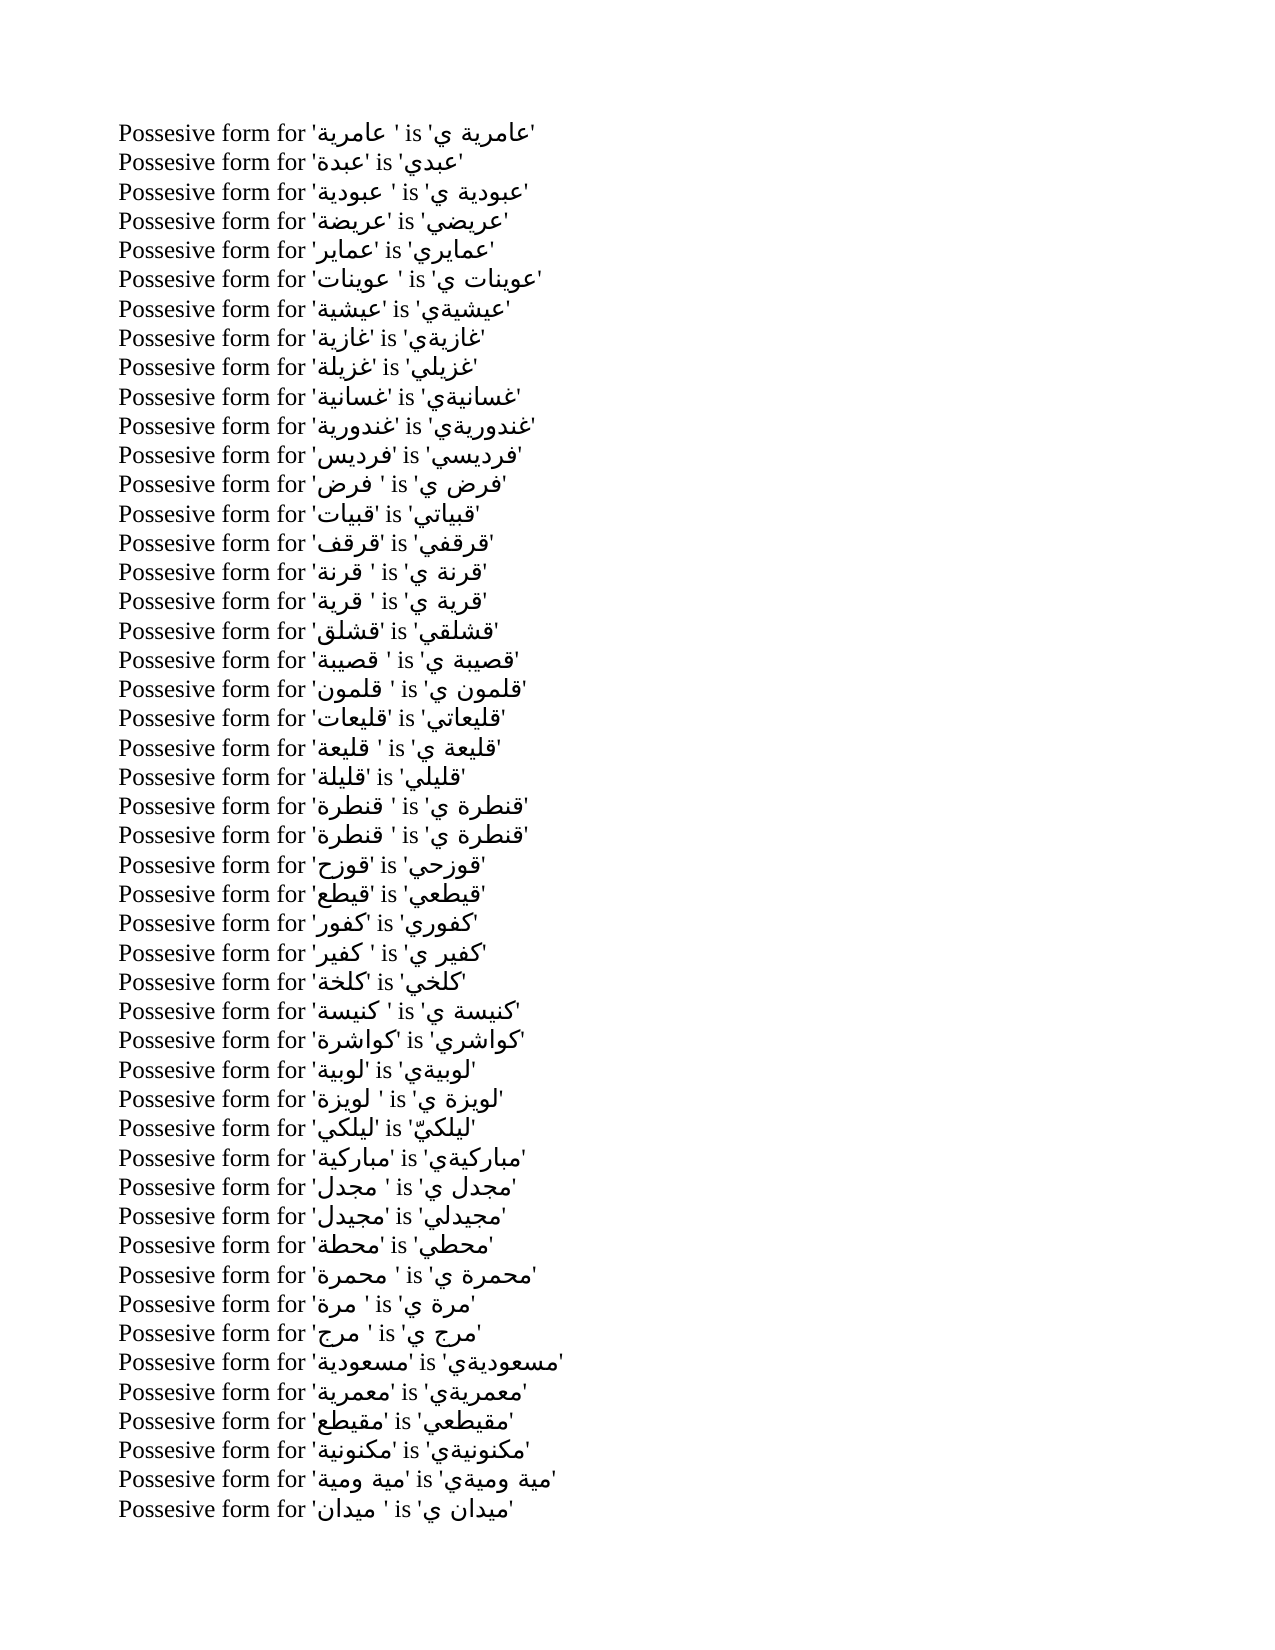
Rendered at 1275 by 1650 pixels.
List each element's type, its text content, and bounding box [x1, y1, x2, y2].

text Possesive form for 'كلخة' is 'كلخي' [118, 967, 1157, 996]
text Possesive form for 'غسانية' is 'غسانيةي' [118, 382, 1157, 411]
text Possesive form for 'مجيدل' is 'مجيدلي' [118, 1201, 1157, 1230]
text Possesive form for 'عماير' is 'عمايري' [118, 235, 1157, 264]
text Possesive form for 'مسعودية' is 'مسعوديةي' [118, 1347, 1157, 1377]
text Possesive form for 'مباركية' is 'مباركيةي' [118, 1143, 1157, 1172]
text Possesive form for 'لوبية' is 'لوبيةي' [118, 1055, 1157, 1084]
text Possesive form for 'محطة' is 'محطي' [118, 1230, 1157, 1260]
text Possesive form for 'عبدة' is 'عبدي' [118, 147, 1157, 177]
text Possesive form for 'لويزة ' is 'لويزة ي' [118, 1084, 1157, 1113]
text Possesive form for 'كفير ' is 'كفير ي' [118, 938, 1157, 967]
text Possesive form for 'قلمون ' is 'قلمون ي' [118, 674, 1157, 703]
text Possesive form for 'كفور' is 'كفوري' [118, 908, 1157, 938]
text Possesive form for 'ليلكي' is 'ليلكيّ' [118, 1113, 1157, 1143]
text Possesive form for 'فرض ' is 'فرض ي' [118, 469, 1157, 499]
text Possesive form for 'عريضة' is 'عريضي' [118, 206, 1157, 235]
text Possesive form for 'غندورية' is 'غندوريةي' [118, 411, 1157, 440]
text Possesive form for 'قليعات' is 'قليعاتي' [118, 703, 1157, 733]
text Possesive form for 'عبودية ' is 'عبودية ي' [118, 177, 1157, 206]
text Possesive form for 'غازية' is 'غازيةي' [118, 323, 1157, 352]
text Possesive form for 'قرقف' is 'قرقفي' [118, 528, 1157, 557]
text Possesive form for 'قرية ' is 'قرية ي' [118, 586, 1157, 616]
text Possesive form for 'عيشية' is 'عيشيةي' [118, 294, 1157, 323]
text Possesive form for 'عوينات ' is 'عوينات ي' [118, 264, 1157, 294]
text Possesive form for 'مية ومية' is 'مية وميةي' [118, 1464, 1157, 1494]
text Possesive form for 'قليعة ' is 'قليعة ي' [118, 733, 1157, 762]
text Possesive form for 'كواشرة' is 'كواشري' [118, 1026, 1157, 1055]
text Possesive form for 'مكنونية' is 'مكنونيةي' [118, 1435, 1157, 1464]
text Possesive form for 'قصيبة ' is 'قصيبة ي' [118, 645, 1157, 674]
text Possesive form for 'قنطرة ' is 'قنطرة ي' [118, 821, 1157, 850]
text Possesive form for 'قنطرة ' is 'قنطرة ي' [118, 791, 1157, 821]
text Possesive form for 'قبيات' is 'قبياتي' [118, 499, 1157, 528]
text Possesive form for 'مرة ' is 'مرة ي' [118, 1289, 1157, 1318]
text Possesive form for 'قرنة ' is 'قرنة ي' [118, 557, 1157, 586]
text Possesive form for 'قشلق' is 'قشلقي' [118, 616, 1157, 645]
text Possesive form for 'عامرية ' is 'عامرية ي' [118, 118, 1157, 147]
text Possesive form for 'مقيطع' is 'مقيطعي' [118, 1406, 1157, 1435]
text Possesive form for 'مرج ' is 'مرج ي' [118, 1318, 1157, 1347]
text Possesive form for 'قيطع' is 'قيطعي' [118, 879, 1157, 908]
text Possesive form for 'كنيسة ' is 'كنيسة ي' [118, 996, 1157, 1026]
text Possesive form for 'قليلة' is 'قليلي' [118, 762, 1157, 791]
text Possesive form for 'قوزح' is 'قوزحي' [118, 850, 1157, 879]
text Possesive form for 'معمرية' is 'معمريةي' [118, 1377, 1157, 1406]
text Possesive form for 'محمرة ' is 'محمرة ي' [118, 1260, 1157, 1289]
text Possesive form for 'غزيلة' is 'غزيلي' [118, 352, 1157, 382]
text Possesive form for 'مجدل ' is 'مجدل ي' [118, 1172, 1157, 1201]
text Possesive form for 'فرديس' is 'فرديسي' [118, 440, 1157, 469]
text Possesive form for 'ميدان ' is 'ميدان ي' [118, 1494, 1157, 1523]
